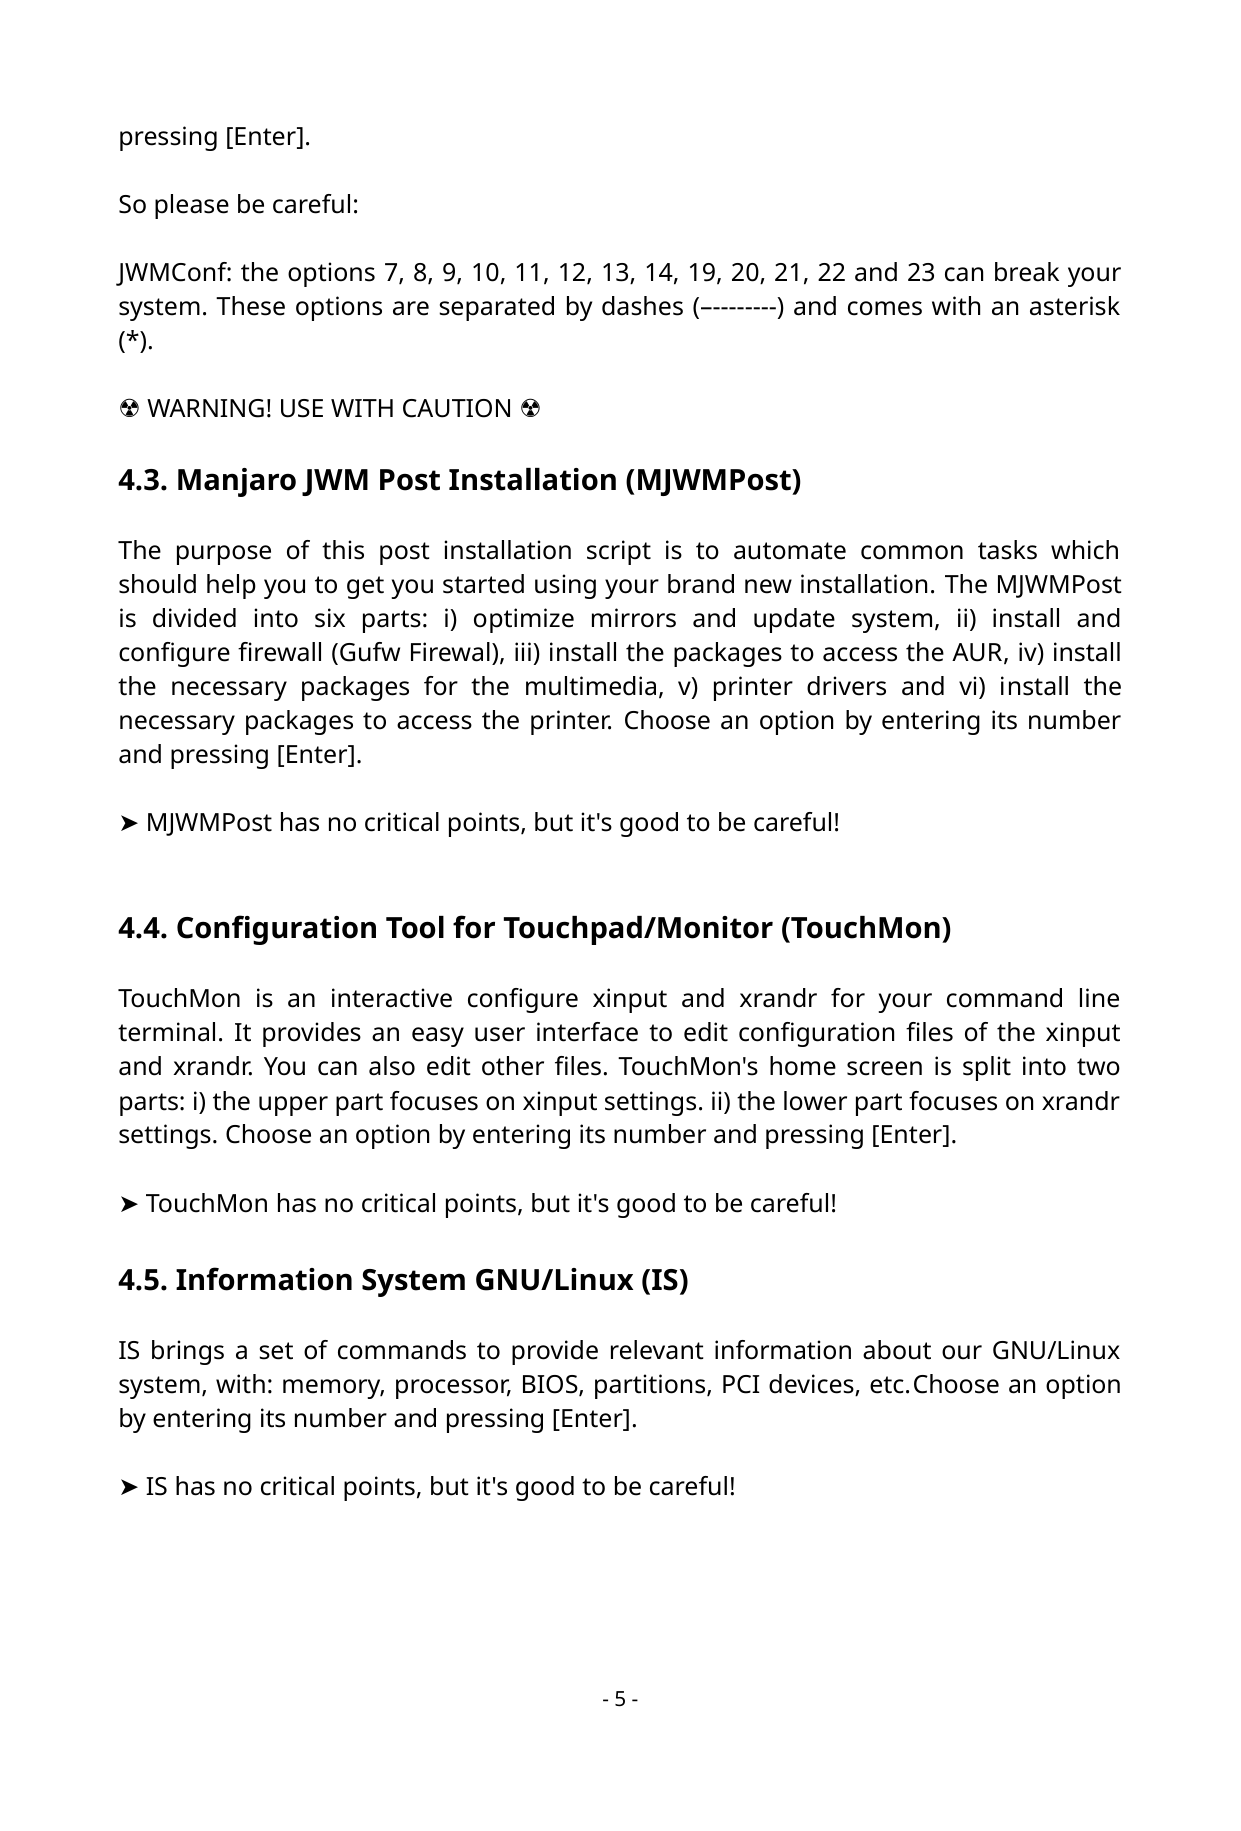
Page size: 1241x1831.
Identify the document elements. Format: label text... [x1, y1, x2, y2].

subtitle 4.4. Configuration Tool for Touchpad/Monitor (TouchMon) [118, 907, 1122, 947]
text ➤ MJWMPost has no critical points, but it's good to be careful! [118, 805, 1122, 839]
text ➤ IS has no critical points, but it's good to be careful! [118, 1469, 1122, 1503]
subtitle 4.5. Information System GNU/Linux (IS) [118, 1259, 1122, 1299]
text JWMConf: the options 7, 8, 9, 10, 11, 12, 13, 14, 19, 20, 21, 22 and 23 can break your system. These options are separated by dashes (–--------) and comes with an asterisk (*). [118, 254, 1122, 357]
text pressing [Enter]. [118, 118, 1122, 152]
text ☢ WARNING! USE WITH CAUTION ☢ [118, 391, 1122, 425]
subtitle 4.3. Manjaro JWM Post Installation (MJWMPost) [118, 459, 1122, 498]
text So please be careful: [118, 186, 1122, 220]
text ➤ TouchMon has no critical points, but it's good to be careful! [118, 1185, 1122, 1219]
text The purpose of this post installation script is to automate common tasks which should help you to get you started using your brand new installation. The MJWMPost is divided into six parts: i) optimize mirrors and update system, ii) install and configure firewall (Gufw Firewal), iii) install the packages to access the AUR, iv) install the necessary packages for the multimedia, v) printer drivers and vi) install the necessary packages to access the printer. Choose an option by entering its number and pressing [Enter]. [118, 532, 1122, 771]
text IS brings a set of commands to provide relevant information about our GNU/Linux system, with: memory, processor, BIOS, partitions, PCI devices, etc.Choose an option by entering its number and pressing [Enter]. [118, 1333, 1122, 1435]
text TouchMon is an interactive configure xinput and xrandr for your command line terminal. It provides an easy user interface to edit configuration files of the xinput and xrandr. You can also edit other files. TouchMon's home screen is split into two parts: i) the upper part focuses on xinput settings. ii) the lower part focuses on xrandr settings. Choose an option by entering its number and pressing [Enter]. [118, 981, 1122, 1151]
